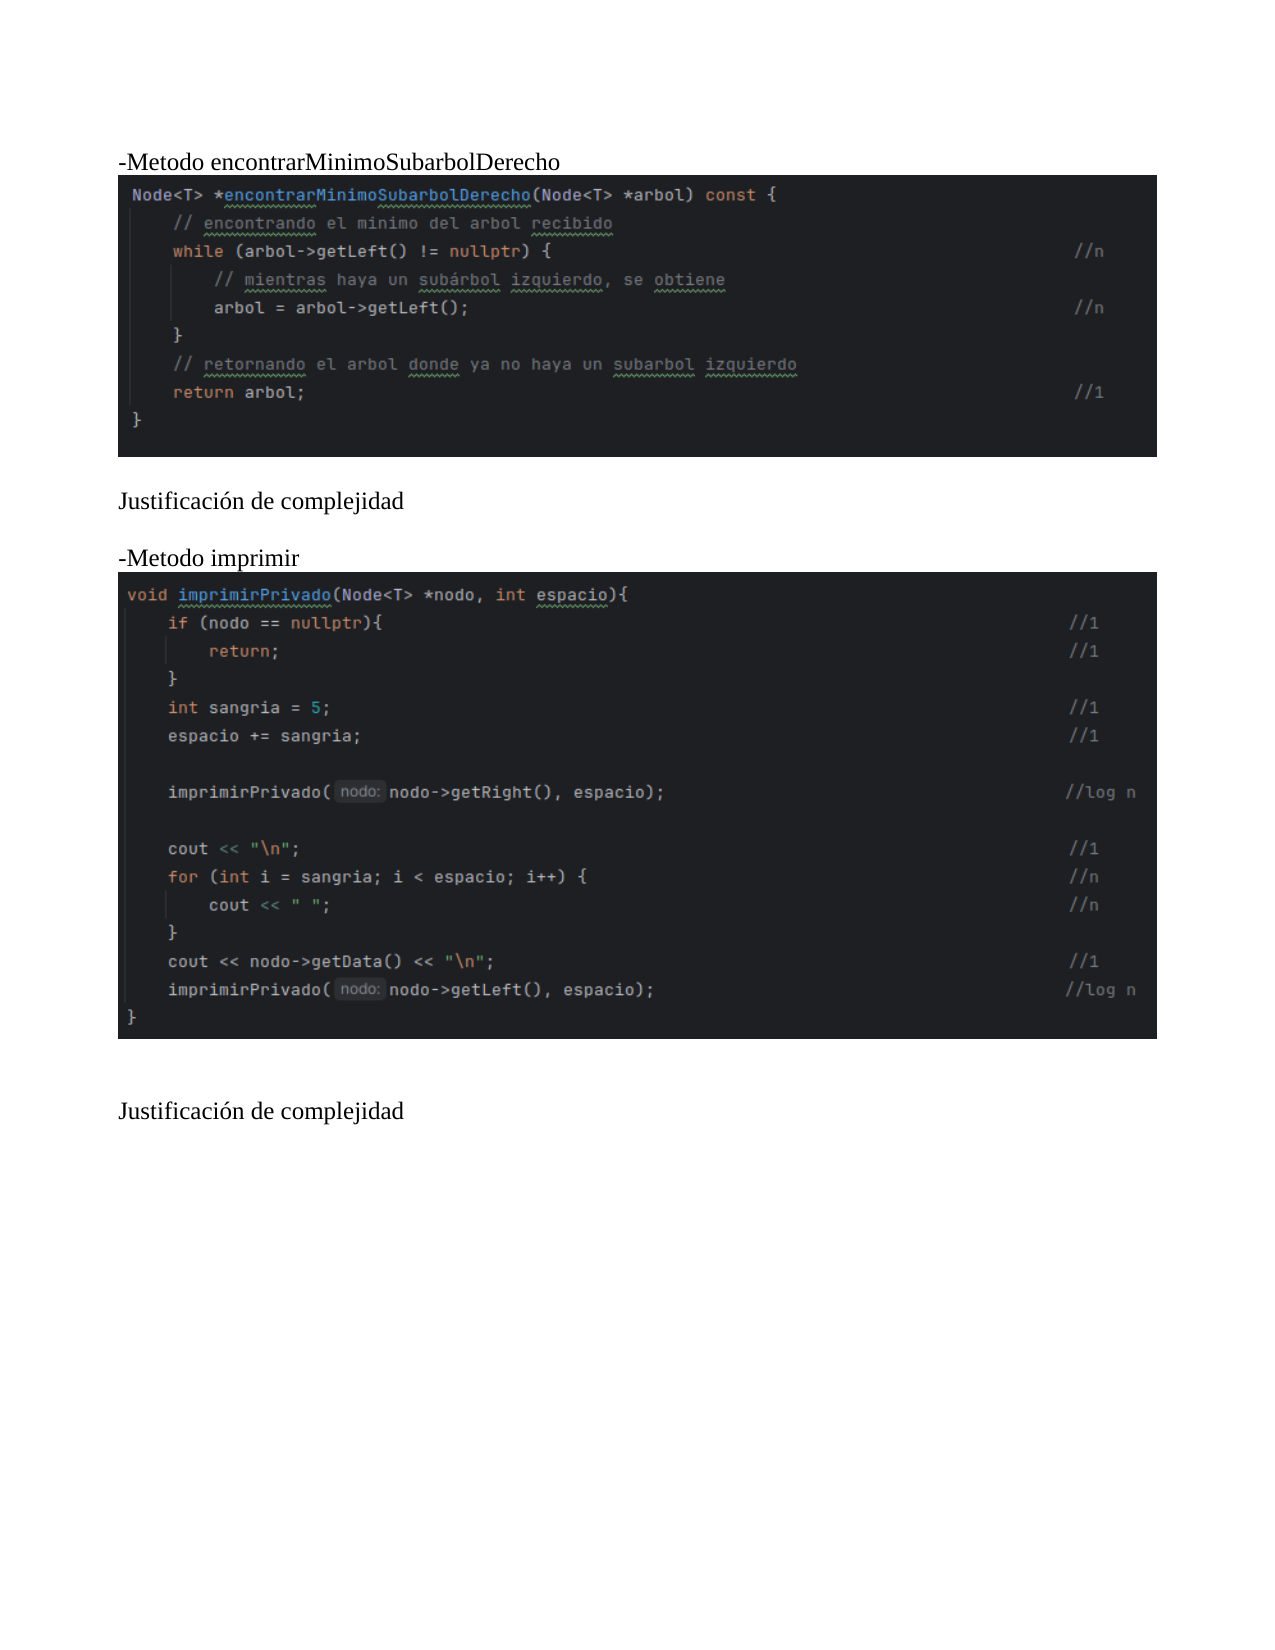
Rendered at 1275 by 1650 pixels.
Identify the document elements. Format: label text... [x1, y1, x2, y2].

text -Metodo encontrarMinimoSubarbolDerecho [118, 147, 1157, 175]
text -Metodo imprimir [118, 543, 1157, 572]
text Justificación de complejidad [118, 1096, 1157, 1125]
picture [118, 175, 1157, 457]
text Justificación de complejidad [118, 486, 1157, 514]
picture [118, 572, 1157, 1039]
